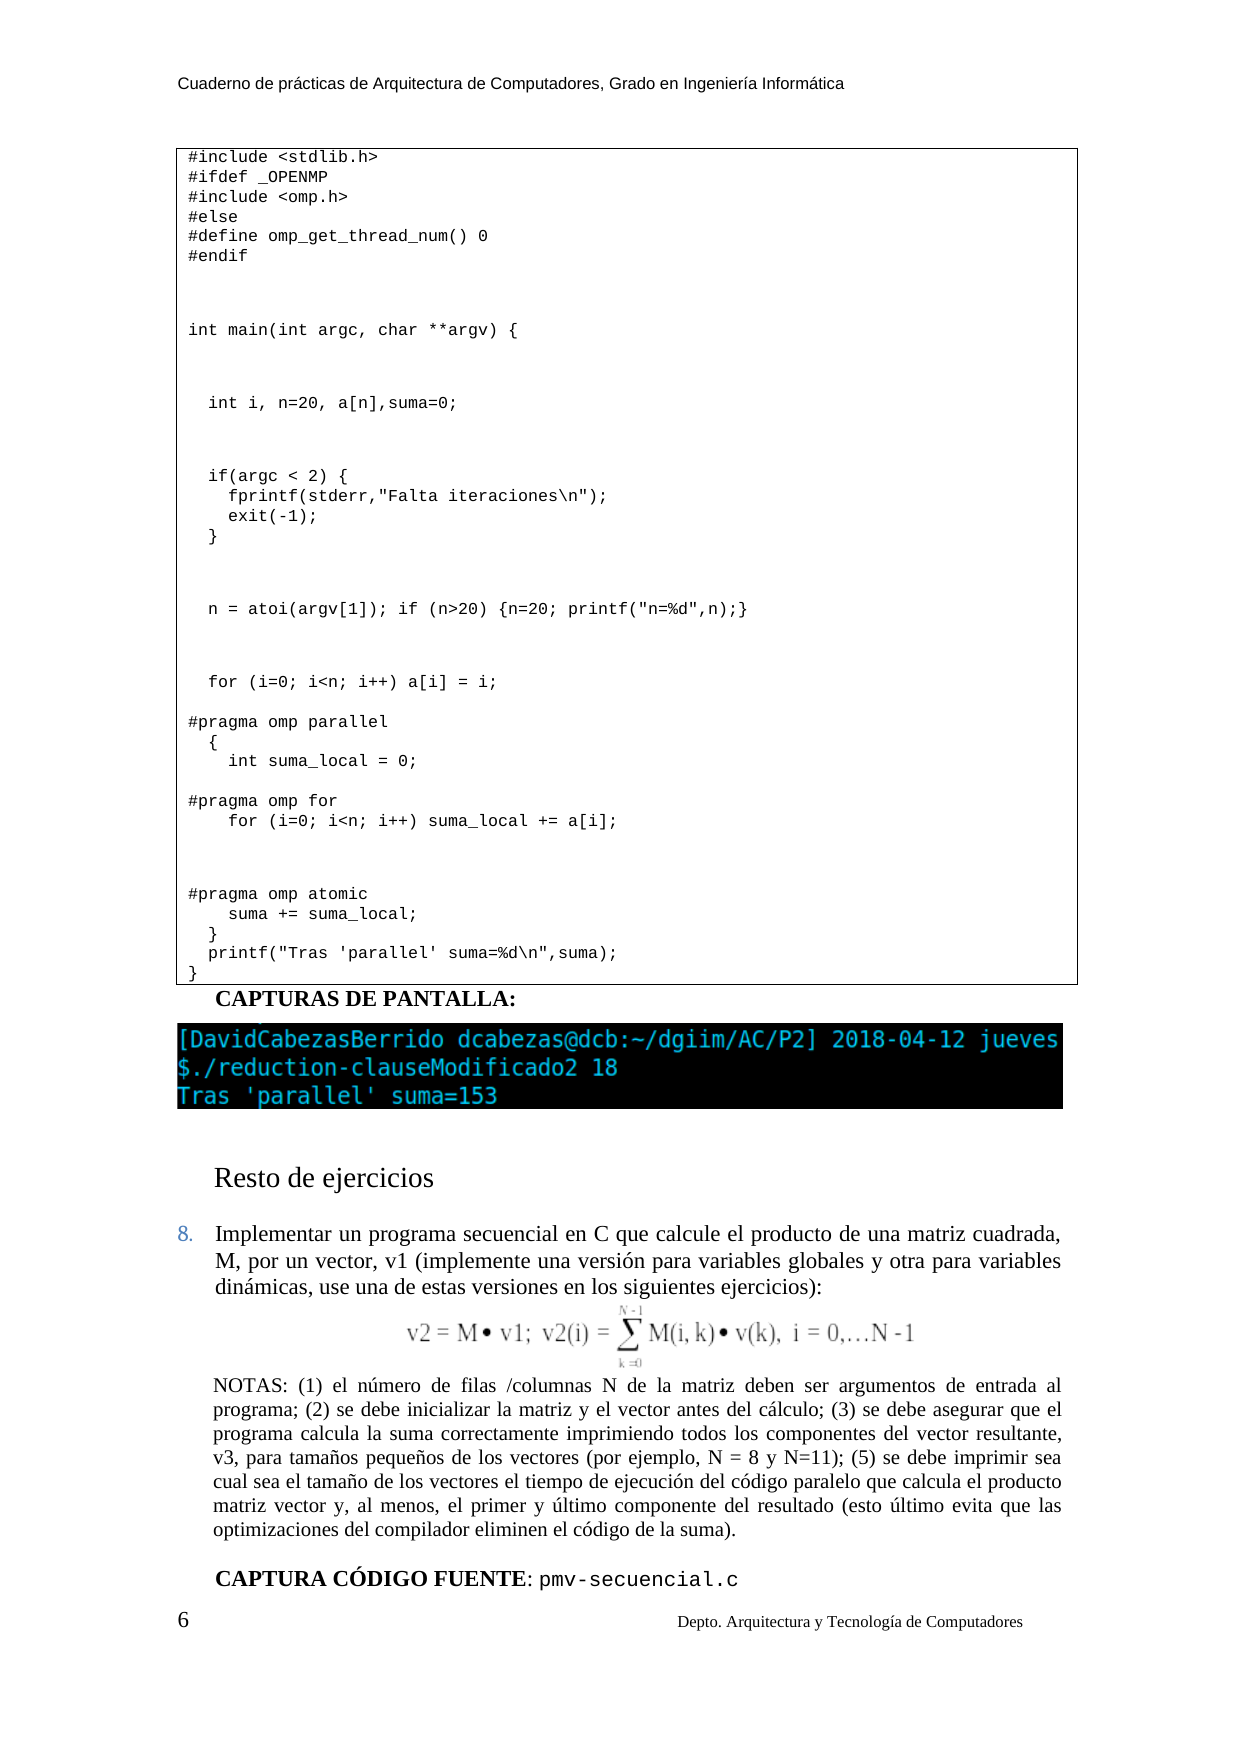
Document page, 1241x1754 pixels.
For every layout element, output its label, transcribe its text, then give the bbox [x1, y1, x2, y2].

table_header #include <stdlib.h> #ifdef _OPENMP #include <omp.h> #else #define omp_get_thread_num() 0 #endif int main(int argc, char **argv) { int i, n=20, a[n],suma=0; if(argc < 2) { fprintf(stderr,"Falta iteraciones\n"); exit(-1); } n = atoi(argv[1]); if (n>20) {n=20; printf("n=%d",n);} for (i=0; i<n; i++) a[i] = i; #pragma omp parallel { int suma_local = 0; #pragma omp for for (i=0; i<n; i++) suma_local += a[i]; #pragma omp atomic suma += suma_local; } printf("Tras 'parallel' suma=%d\n",suma); } [177, 149, 1077, 984]
picture [177, 1023, 1063, 1109]
text CAPTURA CÓDIGO FUENTE: pmv-secuencial.c [215, 1565, 1063, 1593]
subtitle Resto de ejercicios [177, 1160, 1063, 1193]
text NOTAS: (1) el número de filas /columnas N de la matriz deben ser argumentos de entrada al programa; (2) se debe inicializar la matriz y el vector antes del cálculo; (3) se debe asegurar que el programa calcula la suma correctamente imprimiendo todos los componentes del vector resultante, v3, para tamaños pequeños de los vectores (por ejemplo, N = 8 y N=11); (5) se debe imprimir sea cual sea el tamaño de los vectores el tiempo de ejecución del código paralelo que calcula el producto matriz vector y, al menos, el primer y último componente del resultado (esto último evita que las optimizaciones del compilador eliminen el código de la suma). [213, 1373, 1063, 1541]
text CAPTURAS DE PANTALLA: [215, 985, 1063, 1011]
list Implementar un programa secuencial en C que calcule el producto de una matriz cuadrada, M, por un vector, v1 (implemente una versión para variables globales y otra para variables dinámicas, use una de estas versiones en los siguientes ejercicios): [177, 1220, 1063, 1300]
